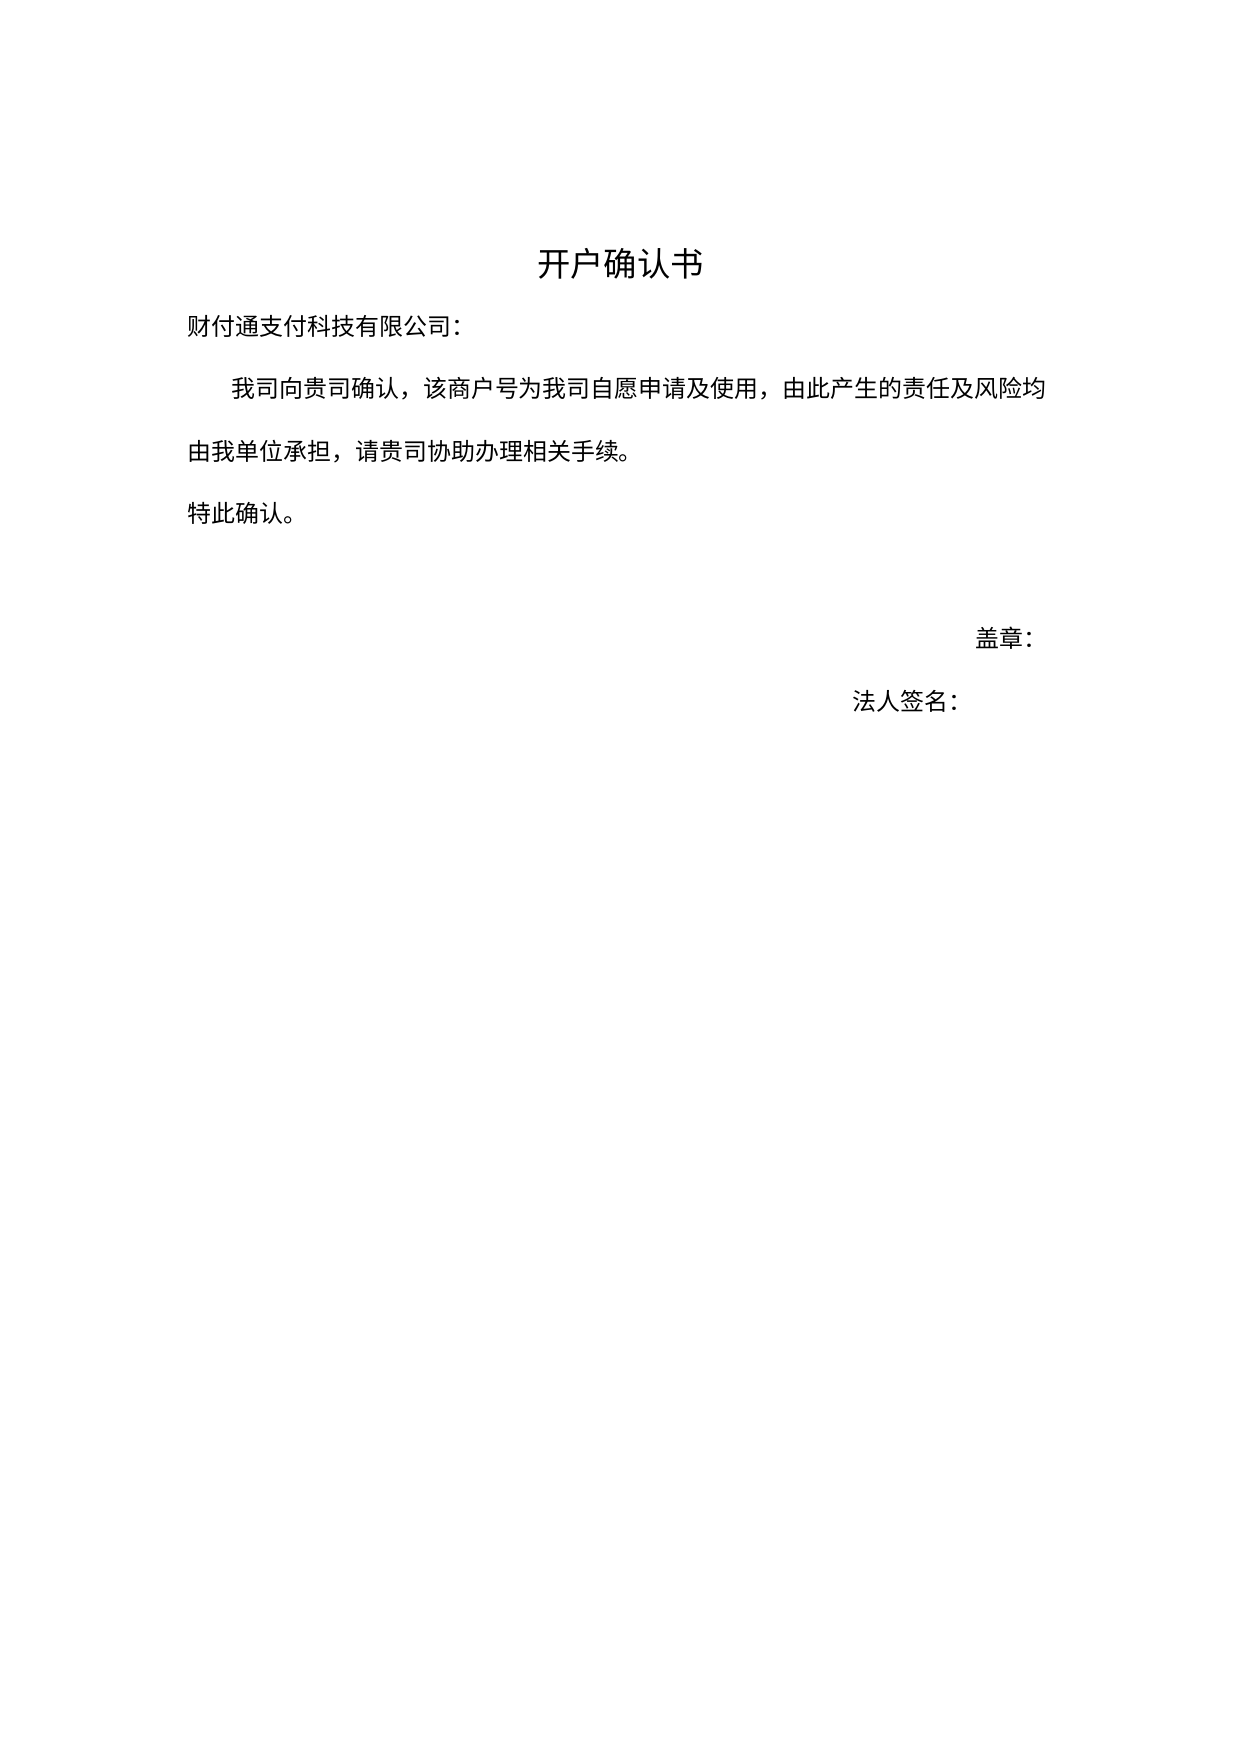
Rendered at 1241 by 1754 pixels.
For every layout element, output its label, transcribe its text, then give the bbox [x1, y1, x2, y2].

text 特此确认。 [187, 471, 1053, 533]
text 我司向贵司确认，该商户号为我司自愿申请及使用，由此产生的责任及风险均由我单位承担，请贵司协助办理相关手续。 [187, 346, 1053, 471]
text 财付通支付科技有限公司： [187, 283, 1053, 346]
text 法人签名： [187, 658, 1053, 721]
text 开户确认书 [187, 221, 1053, 283]
text 盖章： [187, 596, 1053, 658]
